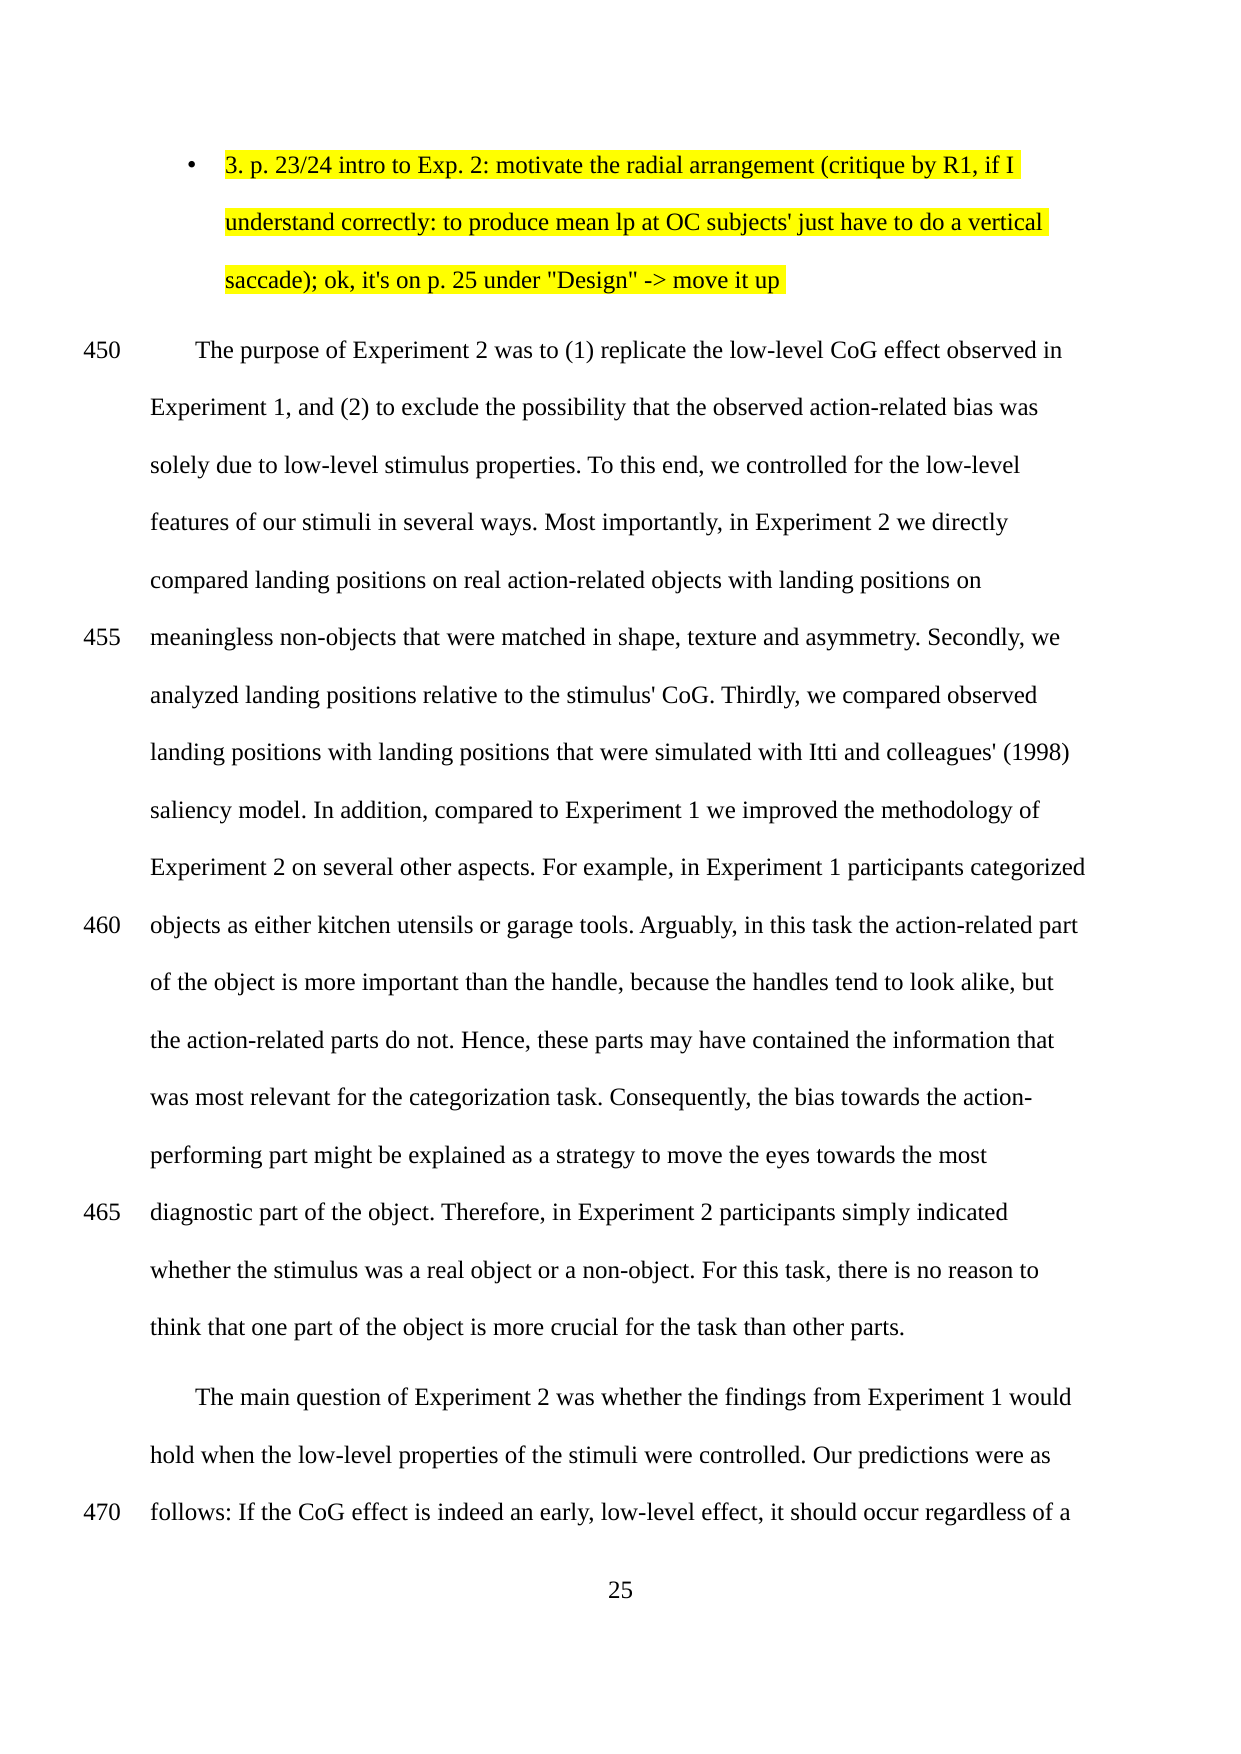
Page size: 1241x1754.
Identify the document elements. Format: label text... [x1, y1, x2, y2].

text The main question of Experiment 2 was whether the findings from Experiment 1 would hold when the low-level properties of the stimuli were controlled. Our predictions were as follows: If the CoG effect is indeed an early, low-level effect, it should occur regardless of a [150, 1382, 1091, 1526]
text The purpose of Experiment 2 was to (1) replicate the low-level CoG effect observed in Experiment 1, and (2) to exclude the possibility that the observed action-related bias was solely due to low-level stimulus properties. To this end, we controlled for the low-level features of our stimuli in several ways. Most importantly, in Experiment 2 we directly compared landing positions on real action-related objects with landing positions on meaningless non-objects that were matched in shape, texture and asymmetry. Secondly, we analyzed landing positions relative to the stimulus' CoG. Thirdly, we compared observed landing positions with landing positions that were simulated with Itti and colleagues' (1998) saliency model. In addition, compared to Experiment 1 we improved the methodology of Experiment 2 on several other aspects. For example, in Experiment 1 participants categorized objects as either kitchen utensils or garage tools. Arguably, in this task the action-related part of the object is more important than the handle, because the handles tend to look alike, but the action-related parts do not. Hence, these parts may have contained the information that was most relevant for the categorization task. Consequently, the bias towards the action-performing part might be explained as a strategy to move the eyes towards the most diagnostic part of the object. Therefore, in Experiment 2 participants simply indicated whether the stimulus was a real object or a non-object. For this task, there is no reason to think that one part of the object is more crucial for the task than other parts. [150, 335, 1091, 1341]
list 3. p. 23/24 intro to Exp. 2: motivate the radial arrangement (critique by R1, if I understand correctly: to produce mean lp at OC subjects' just have to do a vertical saccade); ok, it's on p. 25 under "Design" -> move it up [187, 150, 1091, 294]
